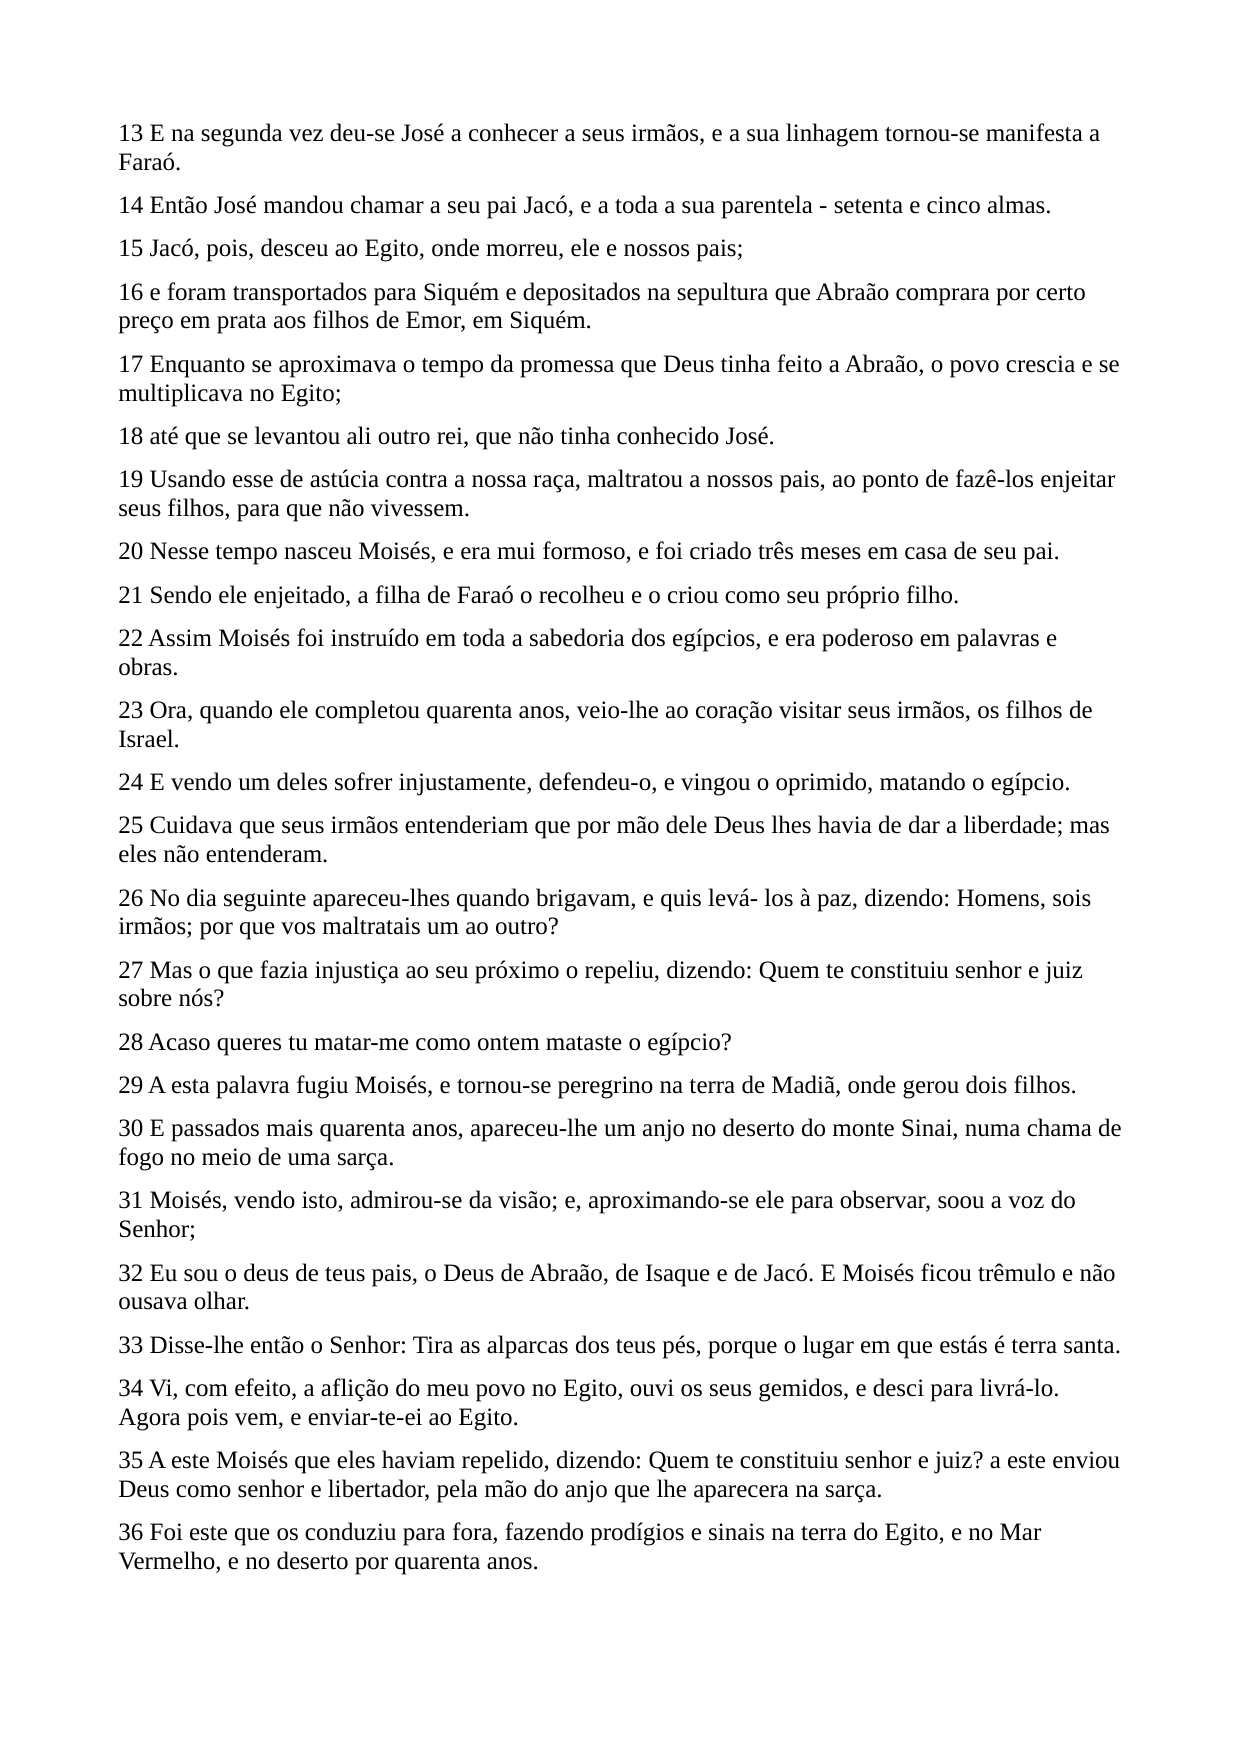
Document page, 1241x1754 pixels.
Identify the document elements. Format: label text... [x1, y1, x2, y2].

text 28 Acaso queres tu matar-me como ontem mataste o egípcio? [118, 1027, 1122, 1056]
text 23 Ora, quando ele completou quarenta anos, veio-lhe ao coração visitar seus irmãos, os filhos de Israel. [118, 695, 1122, 753]
text 31 Moisés, vendo isto, admirou-se da visão; e, aproximando-se ele para observar, soou a voz do Senhor; [118, 1186, 1122, 1243]
text 19 Usando esse de astúcia contra a nossa raça, maltratou a nossos pais, ao ponto de fazê-los enjeitar seus filhos, para que não vivessem. [118, 464, 1122, 522]
text 35 A este Moisés que eles haviam repelido, dizendo: Quem te constituiu senhor e juiz? a este enviou Deus como senhor e libertador, pela mão do anjo que lhe aparecera na sarça. [118, 1445, 1122, 1503]
text 29 A esta palavra fugiu Moisés, e tornou-se peregrino na terra de Madiã, onde gerou dois filhos. [118, 1070, 1122, 1099]
text 16 e foram transportados para Siquém e depositados na sepultura que Abraão comprara por certo preço em prata aos filhos de Emor, em Siquém. [118, 277, 1122, 334]
text 18 até que se levantou ali outro rei, que não tinha conhecido José. [118, 421, 1122, 450]
text 33 Disse-lhe então o Senhor: Tira as alparcas dos teus pés, porque o lugar em que estás é terra santa. [118, 1330, 1122, 1358]
text 32 Eu sou o deus de teus pais, o Deus de Abraão, de Isaque e de Jacó. E Moisés ficou trêmulo e não ousava olhar. [118, 1258, 1122, 1315]
text 22 Assim Moisés foi instruído em toda a sabedoria dos egípcios, e era poderoso em palavras e obras. [118, 623, 1122, 681]
text 36 Foi este que os conduziu para fora, fazendo prodígios e sinais na terra do Egito, e no Mar Vermelho, e no deserto por quarenta anos. [118, 1517, 1122, 1575]
text 21 Sendo ele enjeitado, a filha de Faraó o recolheu e o criou como seu próprio filho. [118, 580, 1122, 608]
text 25 Cuidava que seus irmãos entenderiam que por mão dele Deus lhes havia de dar a liberdade; mas eles não entenderam. [118, 811, 1122, 868]
text 34 Vi, com efeito, a aflição do meu povo no Egito, ouvi os seus gemidos, e desci para livrá-lo. Agora pois vem, e enviar-te-ei ao Egito. [118, 1373, 1122, 1431]
text 24 E vendo um deles sofrer injustamente, defendeu-o, e vingou o oprimido, matando o egípcio. [118, 767, 1122, 796]
text 14 Então José mandou chamar a seu pai Jacó, e a toda a sua parentela - setenta e cinco almas. [118, 190, 1122, 219]
text 30 E passados mais quarenta anos, apareceu-lhe um anjo no deserto do monte Sinai, numa chama de fogo no meio de uma sarça. [118, 1113, 1122, 1171]
text 17 Enquanto se aproximava o tempo da promessa que Deus tinha feito a Abraão, o povo crescia e se multiplicava no Egito; [118, 349, 1122, 406]
text 13 E na segunda vez deu-se José a conhecer a seus irmãos, e a sua linhagem tornou-se manifesta a Faraó. [118, 118, 1122, 176]
text 15 Jacó, pois, desceu ao Egito, onde morreu, ele e nossos pais; [118, 233, 1122, 262]
text 26 No dia seguinte apareceu-lhes quando brigavam, e quis levá- los à paz, dizendo: Homens, sois irmãos; por que vos maltratais um ao outro? [118, 883, 1122, 940]
text 20 Nesse tempo nasceu Moisés, e era mui formoso, e foi criado três meses em casa de seu pai. [118, 536, 1122, 565]
text 27 Mas o que fazia injustiça ao seu próximo o repeliu, dizendo: Quem te constituiu senhor e juiz sobre nós? [118, 955, 1122, 1012]
